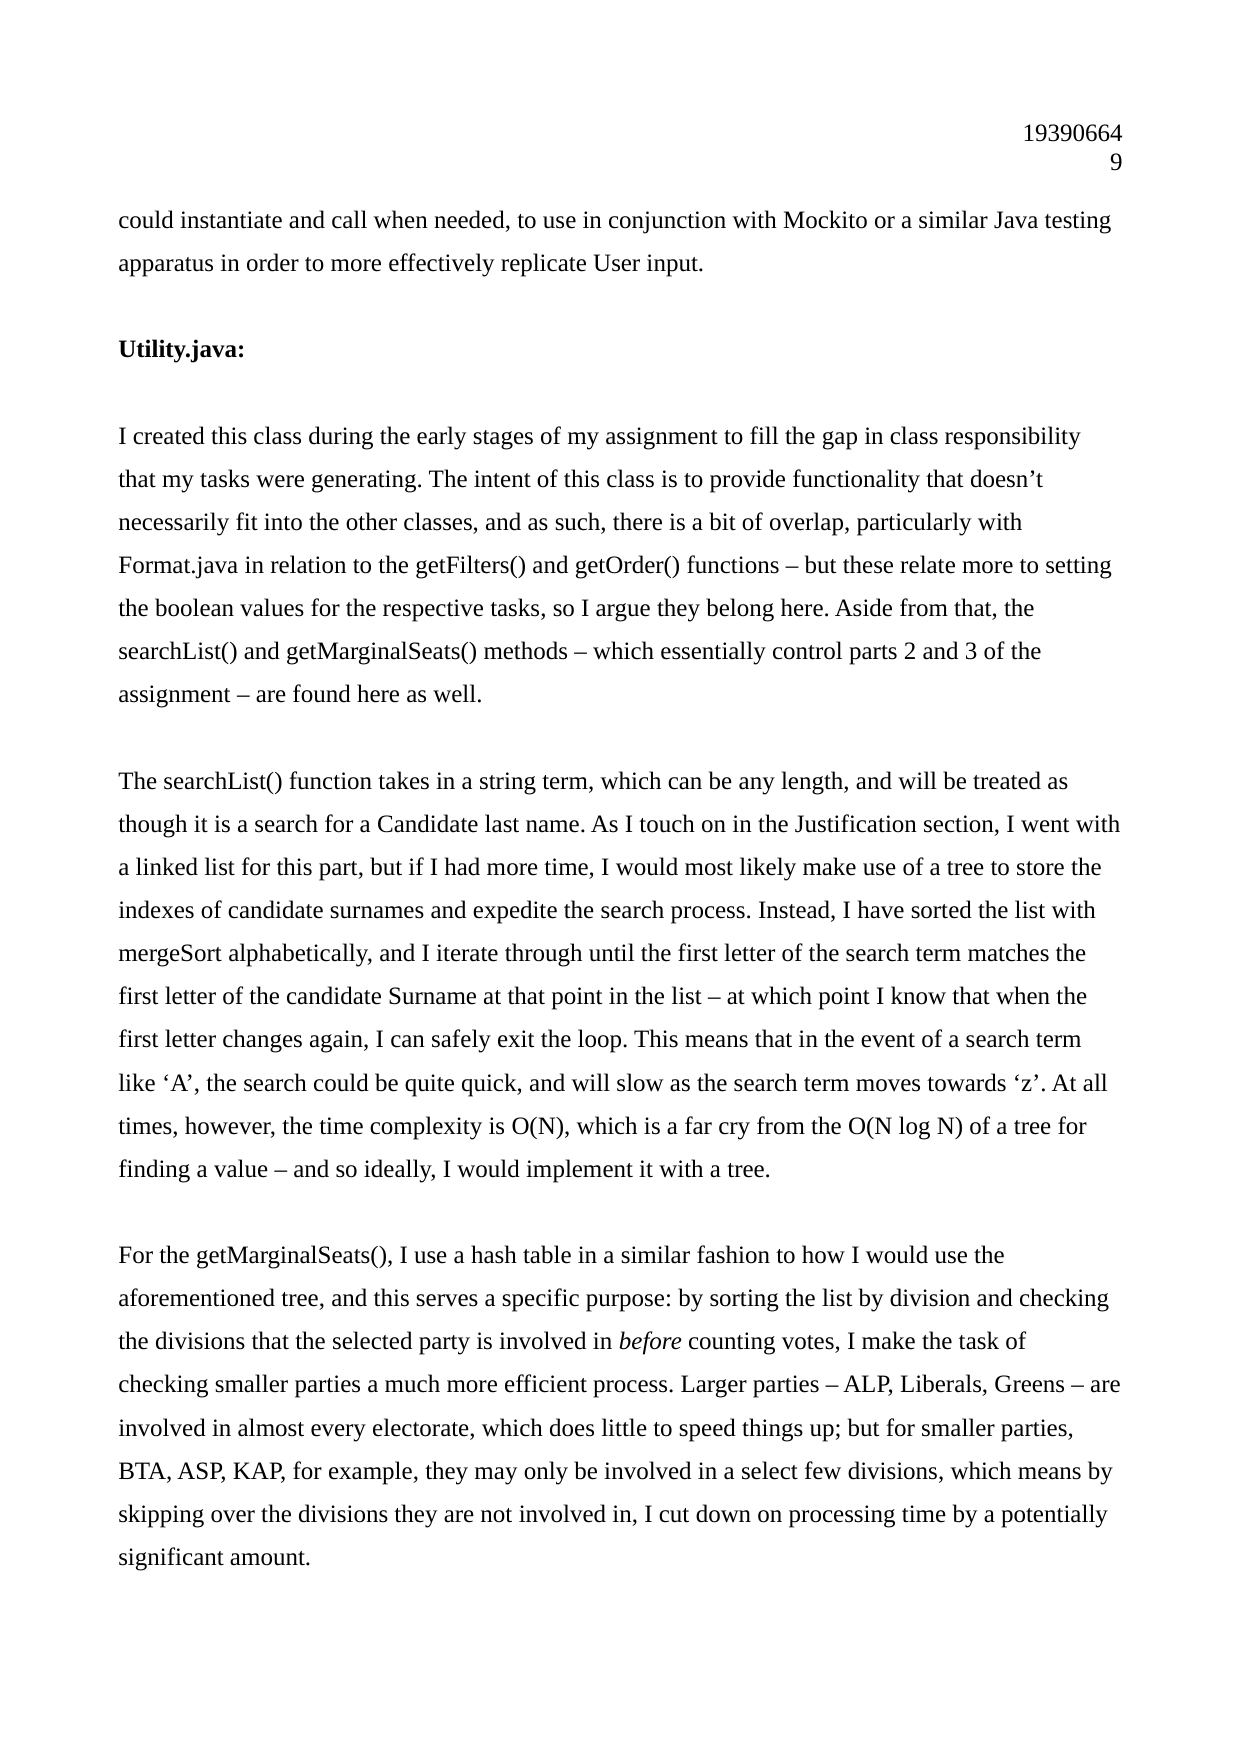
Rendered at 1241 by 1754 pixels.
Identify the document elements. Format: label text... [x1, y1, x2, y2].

text For the getMarginalSeats(), I use a hash table in a similar fashion to how I would use the aforementioned tree, and this serves a specific purpose: by sorting the list by division and checking the divisions that the selected party is involved in before counting votes, I make the task of checking smaller parties a much more efficient process. Larger parties – ALP, Liberals, Greens – are involved in almost every electorate, which does little to speed things up; but for smaller parties, BTA, ASP, KAP, for example, they may only be involved in a select few divisions, which means by skipping over the divisions they are not involved in, I cut down on processing time by a potentially significant amount. [118, 1240, 1122, 1571]
text I created this class during the early stages of my assignment to fill the gap in class responsibility that my tasks were generating. The intent of this class is to provide functionality that doesn’t necessarily fit into the other classes, and as such, there is a bit of overlap, particularly with Format.java in relation to the getFilters() and getOrder() functions – but these relate more to setting the boolean values for the respective tasks, so I argue they belong here. Aside from that, the searchList() and getMarginalSeats() methods – which essentially control parts 2 and 3 of the assignment – are found here as well. [118, 421, 1122, 708]
text Utility.java: [118, 334, 1122, 363]
text The searchList() function takes in a string term, which can be any length, and will be treated as though it is a search for a Candidate last name. As I touch on in the Justification section, I went with a linked list for this part, but if I had more time, I would most likely make use of a tree to store the indexes of candidate surnames and expedite the search process. Instead, I have sorted the list with mergeSort alphabetically, and I iterate through until the first letter of the search term matches the first letter of the candidate Surname at that point in the list – at which point I know that when the first letter changes again, I can safely exit the loop. This means that in the event of a search term like ‘A’, the search could be quite quick, and will slow as the search term moves towards ‘z’. At all times, however, the time complexity is O(N), which is a far cry from the O(N log N) of a tree for finding a value – and so ideally, I would implement it with a tree. [118, 766, 1122, 1183]
text could instantiate and call when needed, to use in conjunction with Mockito or a similar Java testing apparatus in order to more effectively replicate User input. [118, 205, 1122, 277]
